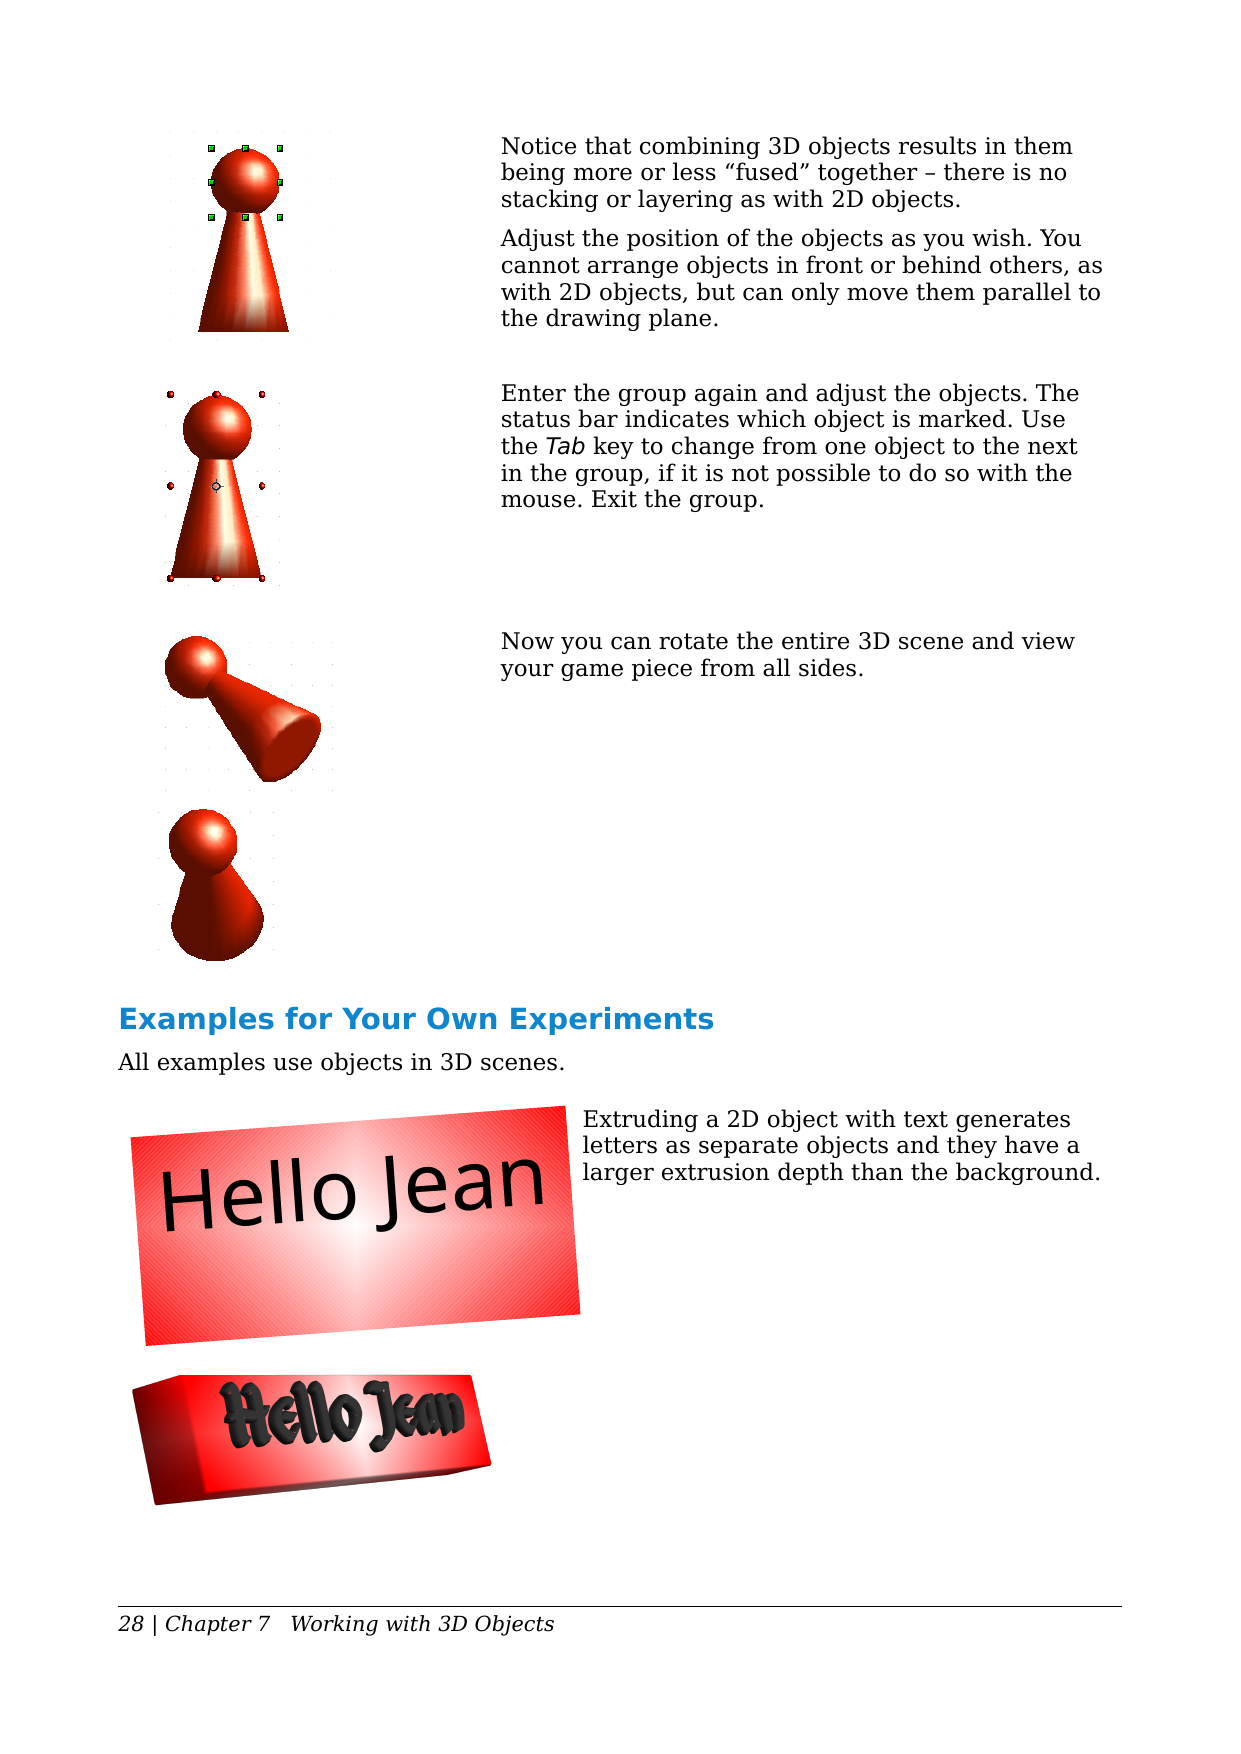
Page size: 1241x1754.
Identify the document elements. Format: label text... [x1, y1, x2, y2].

text All examples use objects in 3D scenes. [118, 1049, 1122, 1076]
table_cell Notice that combining 3D objects results in them being more or less “fused” together – there is no stacking or layering as with 2D objects. Adjust the position of the objects as you wish. You cannot arrange objects in front or behind others, as with 2D objects, but can only move them parallel to the drawing plane. [486, 118, 1122, 365]
table_cell [120, 118, 486, 365]
table_header [118, 1106, 582, 1509]
table_cell Enter the group again and adjust the objects. The status bar indicates which object is marked. Use the Tab key to change from one object to the next in the group, if it is not possible to do so with the mouse. Exit the group. [486, 365, 1122, 613]
subtitle Examples for Your Own Experiments [118, 1002, 1122, 1036]
table_cell Now you can rotate the entire 3D scene and view your game piece from all sides. [486, 613, 1122, 991]
table_cell [120, 365, 486, 613]
table_header Extruding a 2D object with text generates letters as separate objects and they have a larger extrusion depth than the background. [583, 1106, 1122, 1509]
table_cell [120, 613, 486, 991]
